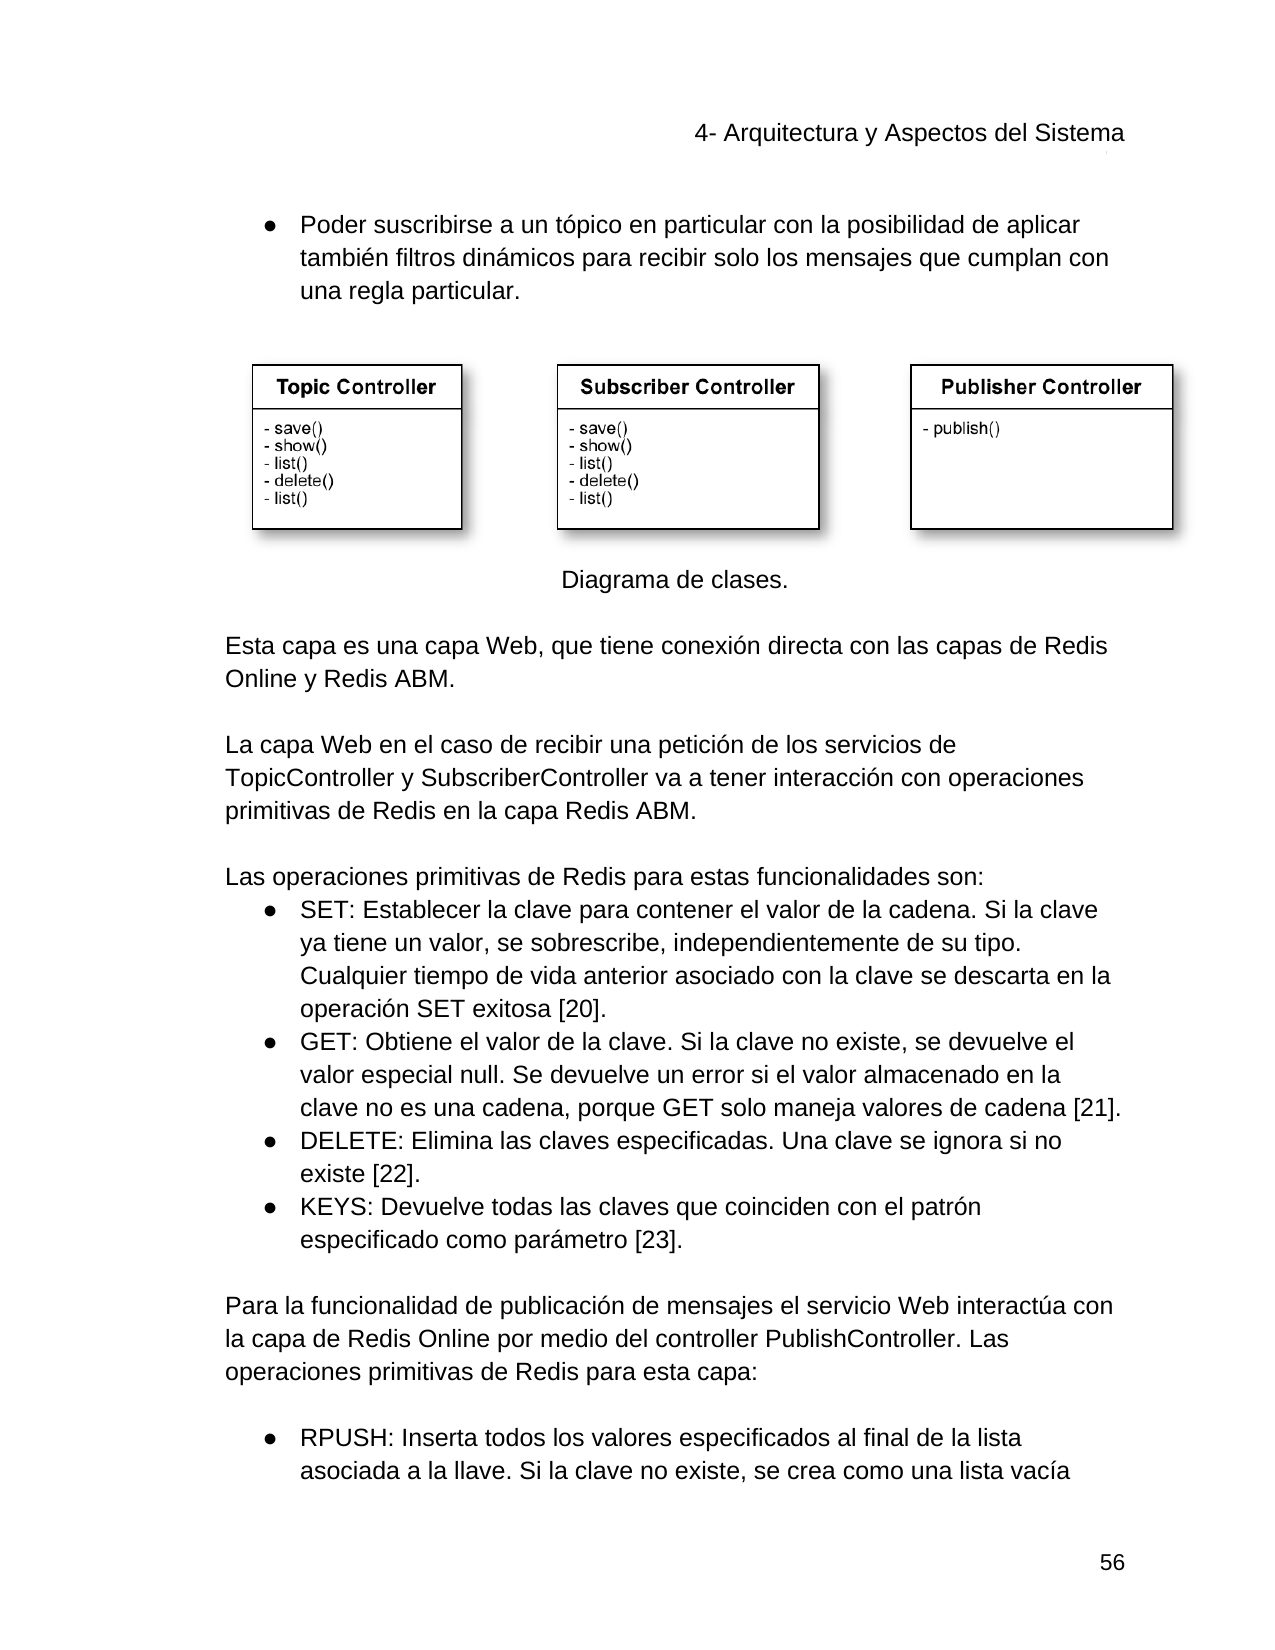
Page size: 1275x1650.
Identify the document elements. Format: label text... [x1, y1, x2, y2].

text Las operaciones primitivas de Redis para estas funcionalidades son: [150, 862, 1125, 891]
list DELETE: Elimina las claves especificadas. Una clave se ignora si no existe [22]. [262, 1126, 1125, 1188]
picture [225, 342, 1200, 561]
text Esta capa es una capa Web, que tiene conexión directa con las capas de Redis Online y Redis ABM. [225, 631, 1125, 692]
list Poder suscribirse a un tópico en particular con la posibilidad de aplicar también filtros dinámicos para recibir solo los mensajes que cumplan con una regla particular. [262, 210, 1125, 305]
text La capa Web en el caso de recibir una petición de los servicios de TopicController y SubscriberController va a tener interacción con operaciones primitivas de Redis en la capa Redis ABM. [225, 730, 1125, 824]
list KEYS: Devuelve todas las claves que coinciden con el patrón especificado como parámetro [23]. [262, 1192, 1125, 1254]
text Para la funcionalidad de publicación de mensajes el servicio Web interactúa con la capa de Redis Online por medio del controller PublishController. Las operaciones primitivas de Redis para esta capa: [225, 1291, 1125, 1386]
list RPUSH: Inserta todos los valores especificados al final de la lista asociada a la llave. Si la clave no existe, se crea como una lista vacía [262, 1423, 1125, 1485]
list SET: Establecer la clave para contener el valor de la cadena. Si la clave ya tiene un valor, se sobrescribe, independientemente de su tipo. Cualquier tiempo de vida anterior asociado con la clave se descarta en la operación SET exitosa [20]. [262, 895, 1125, 1023]
list GET: Obtiene el valor de la clave. Si la clave no existe, se devuelve el valor especial null. Se devuelve un error si el valor almacenado en la clave no es una cadena, porque GET solo maneja valores de cadena [21]. [262, 1027, 1125, 1122]
text Diagrama de clases. [225, 565, 1125, 593]
